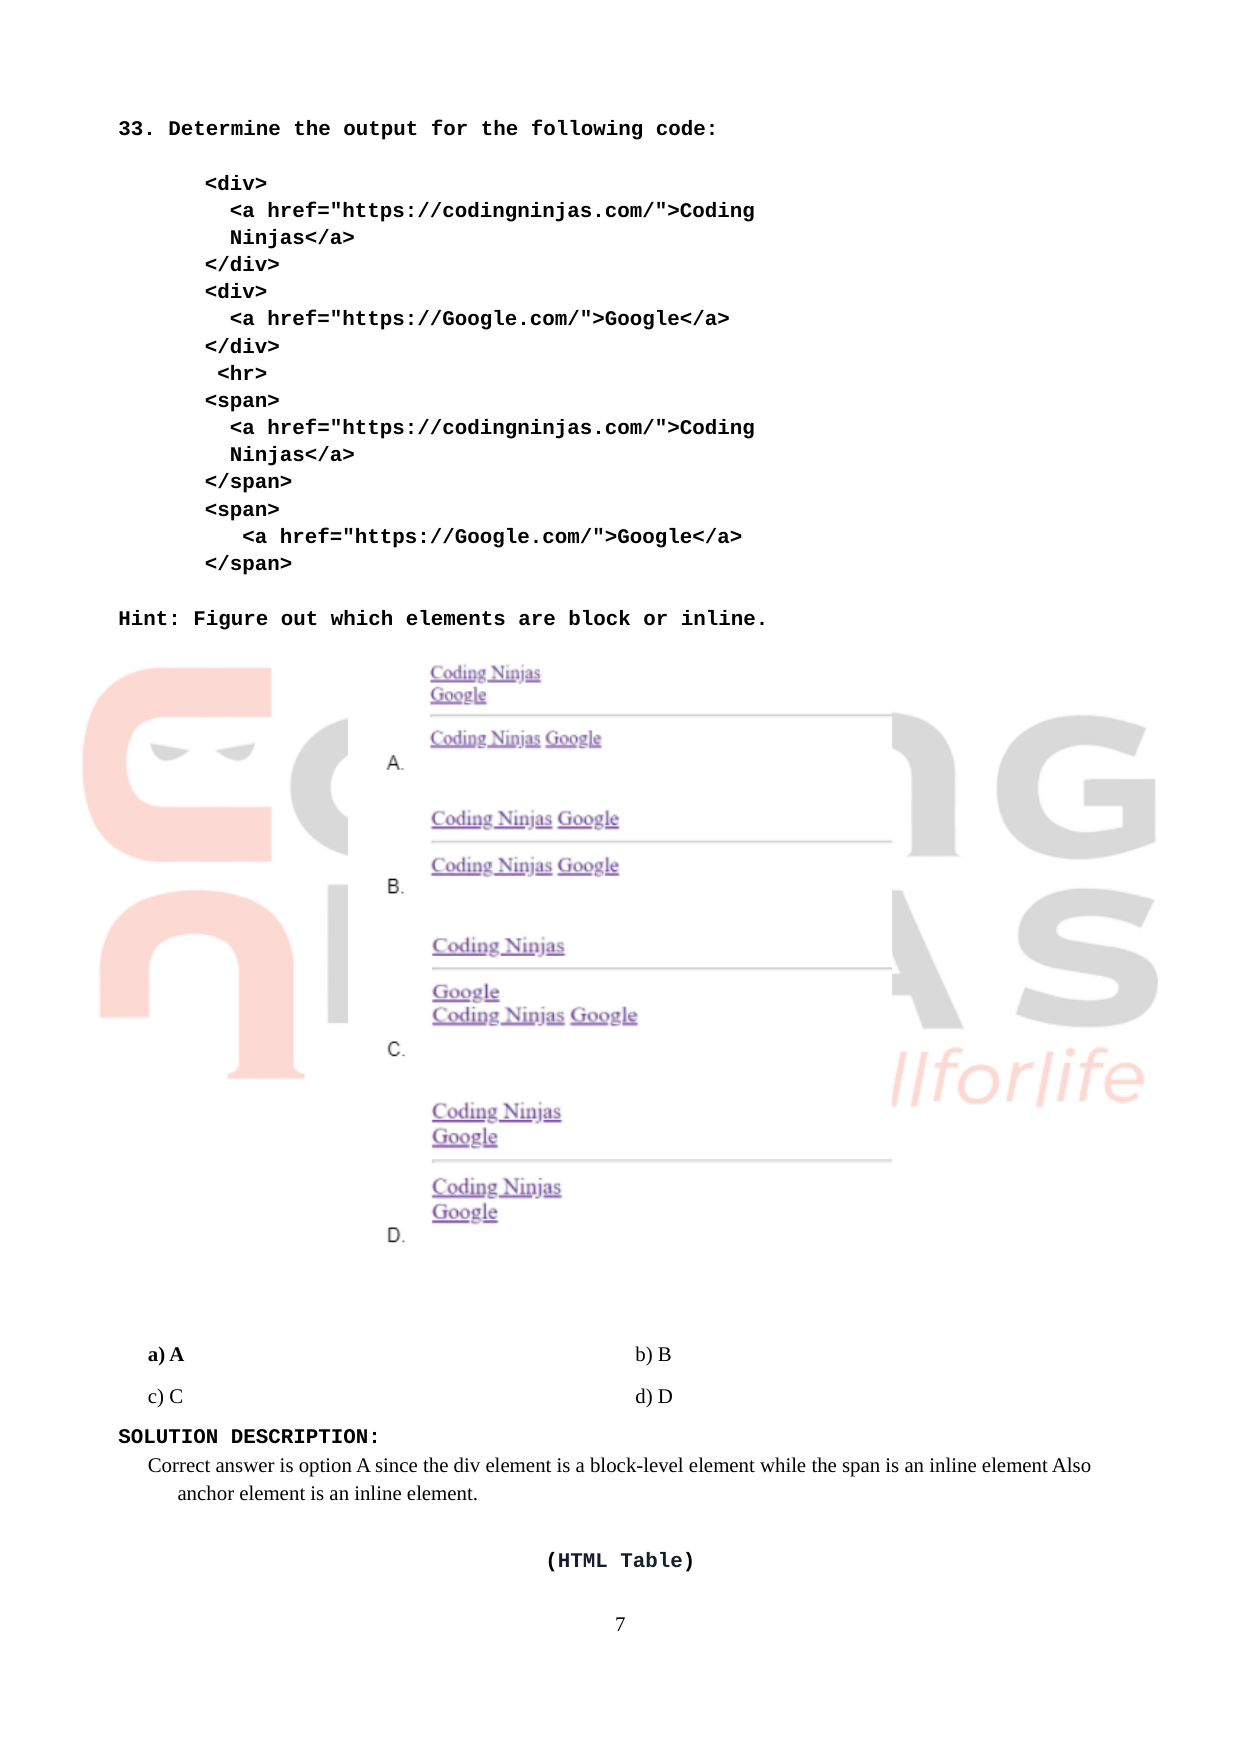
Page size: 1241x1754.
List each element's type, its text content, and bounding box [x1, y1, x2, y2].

text SOLUTION DESCRIPTION: [118, 1426, 1122, 1449]
text 33. Determine the output for the following code: [118, 118, 1122, 142]
text <span> [192, 390, 1122, 414]
text Correct answer is option A since the div element is a block-level element while the span is an inline element Also anchor element is an inline element. [148, 1453, 1122, 1505]
text <div> [192, 281, 1122, 305]
text (HTML Table) [118, 1550, 1122, 1574]
text c) C d) D [148, 1384, 1122, 1408]
text <a href="https://codingninjas.com/">Coding [192, 200, 1122, 223]
text <a href="https://codingninjas.com/">Coding [192, 417, 1122, 441]
text </div> [192, 254, 1122, 278]
text Ninjas</a> [192, 444, 1122, 468]
text Ninjas</a> [192, 227, 1122, 251]
text a) A b) B [148, 1342, 1122, 1366]
text <a href="https://Google.com/">Google</a> [192, 308, 1122, 332]
text <span> [192, 499, 1122, 522]
text Hint: Figure out which elements are block or inline. [118, 607, 1122, 631]
text </span> [192, 472, 1122, 495]
text <hr> [192, 363, 1122, 386]
text </span> [192, 553, 1122, 577]
text <div> [192, 172, 1122, 196]
text </div> [192, 336, 1122, 359]
text <a href="https://Google.com/">Google</a> [192, 526, 1122, 549]
picture [348, 661, 893, 1267]
